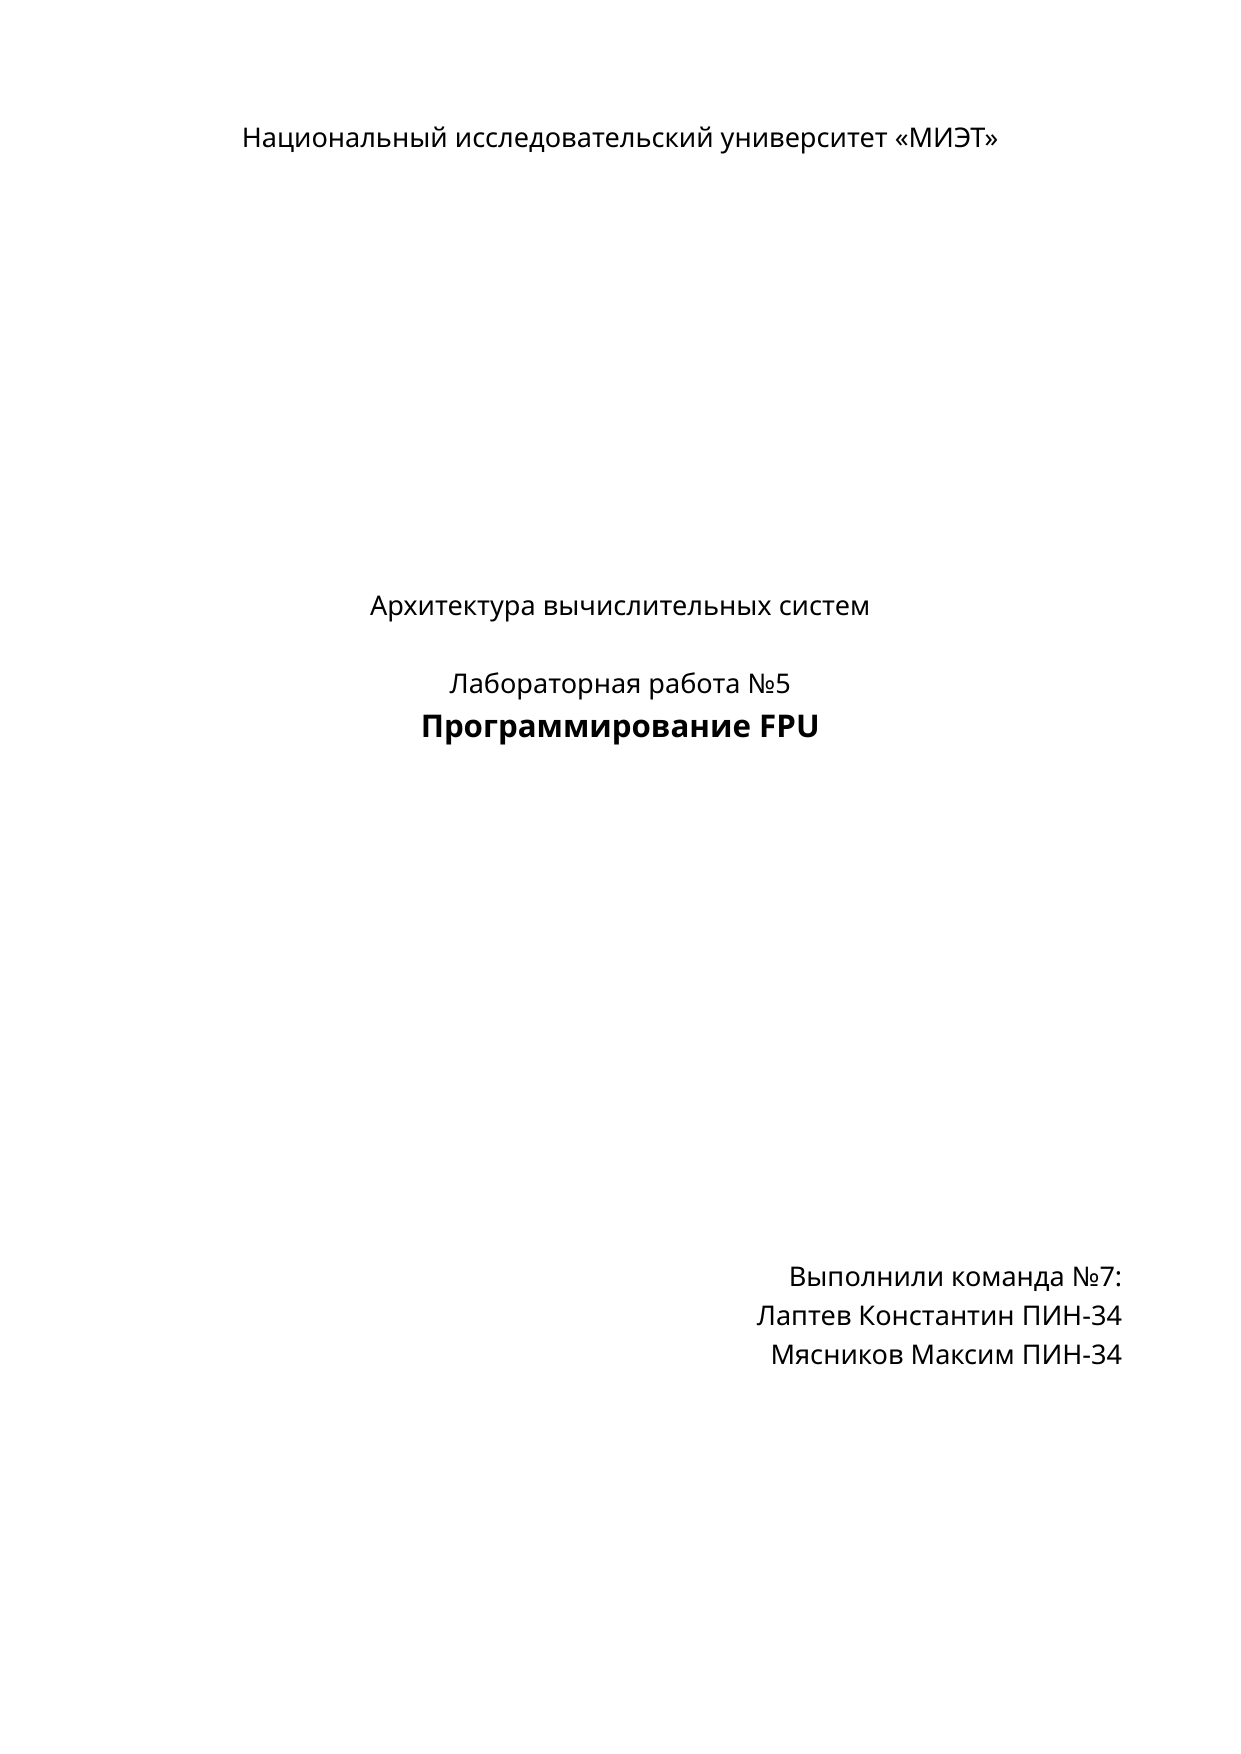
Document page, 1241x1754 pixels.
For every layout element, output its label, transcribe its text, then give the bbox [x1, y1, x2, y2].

text Лаптев Константин ПИН-34 [118, 1296, 1122, 1333]
text Архитектура вычислительных систем [118, 587, 1122, 624]
text Национальный исследовательский университет «МИЭТ» [118, 118, 1122, 155]
text Программирование FPU [118, 704, 1122, 747]
text Мясников Максим ПИН-34 [118, 1335, 1122, 1372]
text Выполнили команда №7: [118, 1257, 1122, 1294]
text Лабораторная работа №5 [118, 665, 1122, 702]
